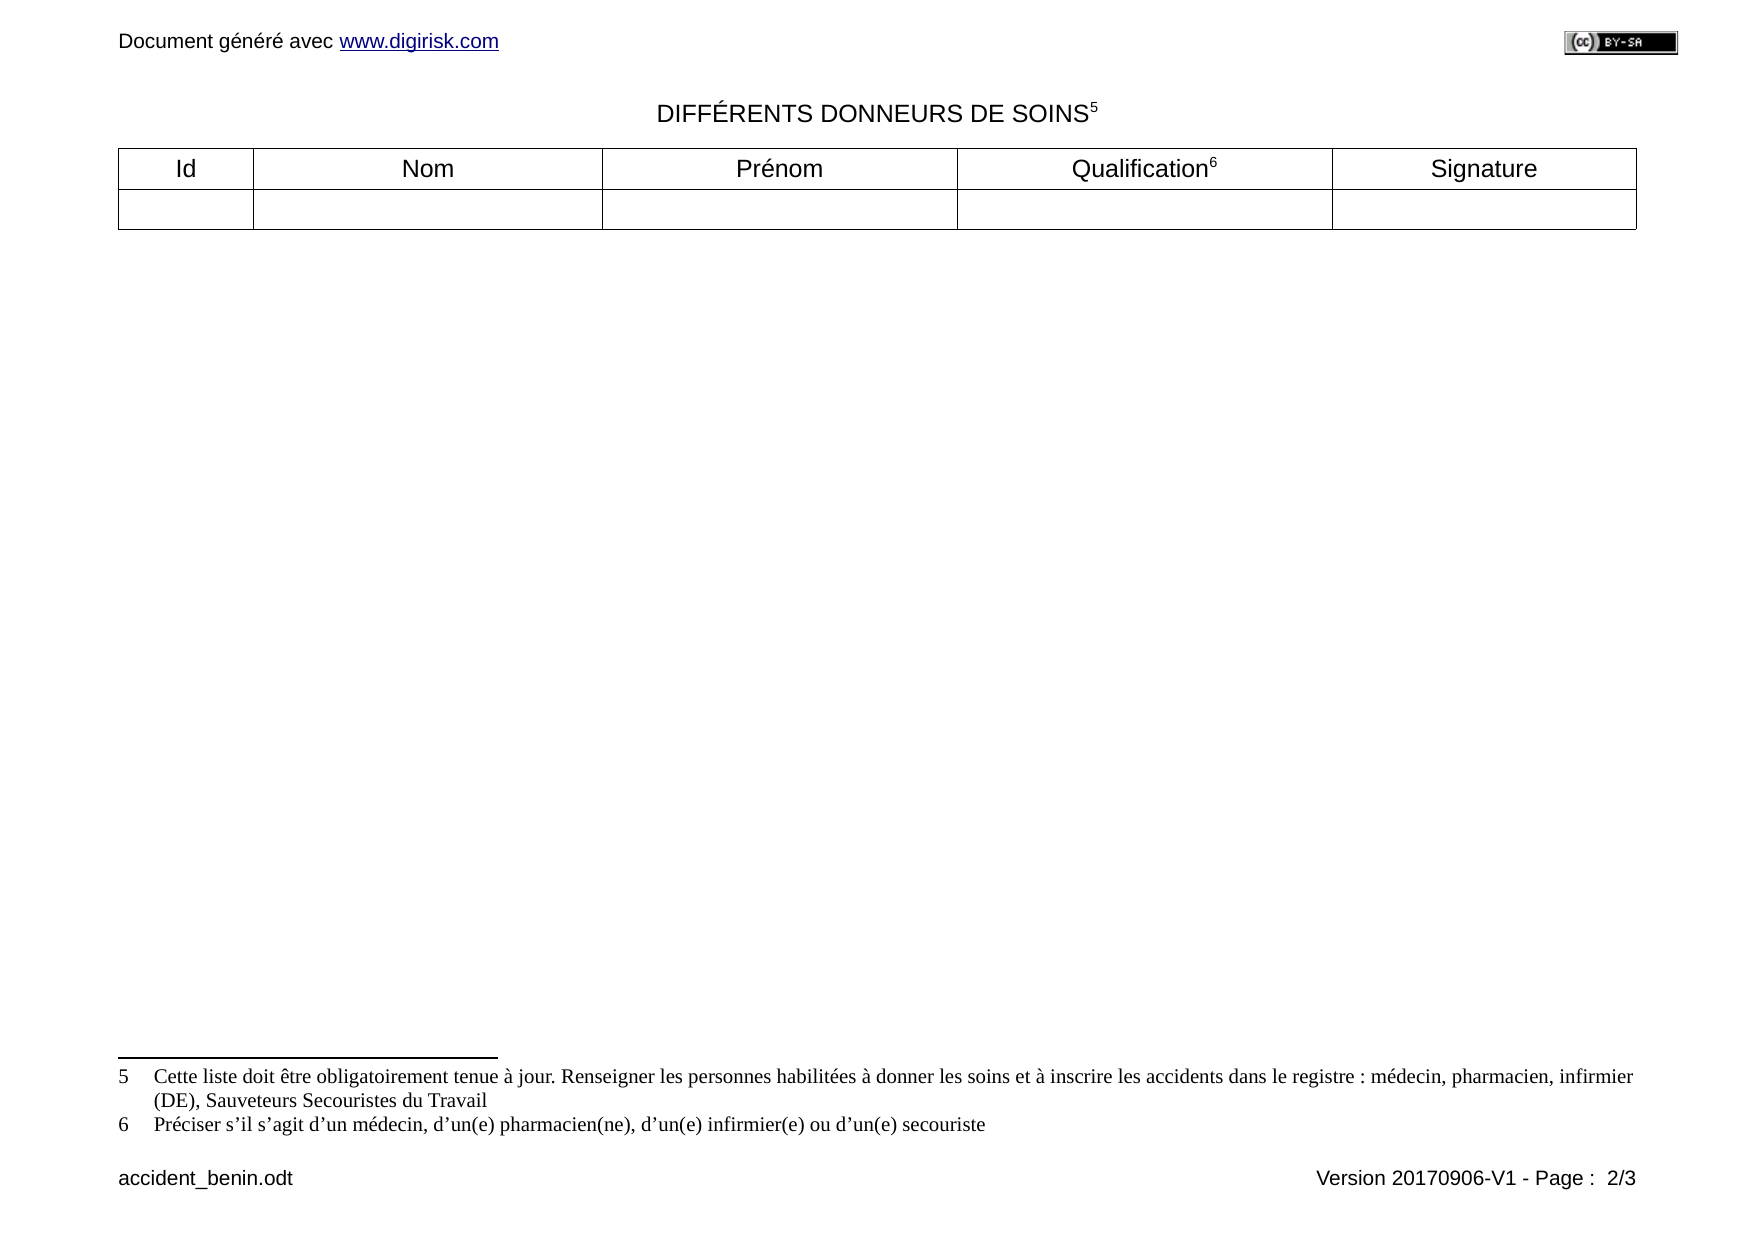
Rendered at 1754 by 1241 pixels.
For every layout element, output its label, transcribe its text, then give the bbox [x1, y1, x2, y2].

table_cell [958, 190, 1332, 229]
picture [1564, 31, 1679, 55]
table_header Signature [1333, 149, 1636, 189]
text Cette liste doit être obligatoirement tenue à jour. Renseigner les personnes habilitées à donner les soins et à inscrire les accidents dans le registre : médecin, pharmacien, infirmier (DE), Sauveteurs Secouristes du Travail [118, 1064, 1636, 1112]
table_cell [254, 190, 602, 229]
table_header Prénom [603, 149, 957, 189]
table_header Nom [254, 149, 602, 189]
table_cell [603, 190, 957, 229]
text DIFFÉRENTS DONNEURS DE SOINS [118, 99, 1636, 128]
table_header Id [119, 149, 253, 189]
table_cell [119, 190, 253, 229]
table_header Qualification [958, 149, 1332, 189]
table_cell [1333, 190, 1636, 229]
